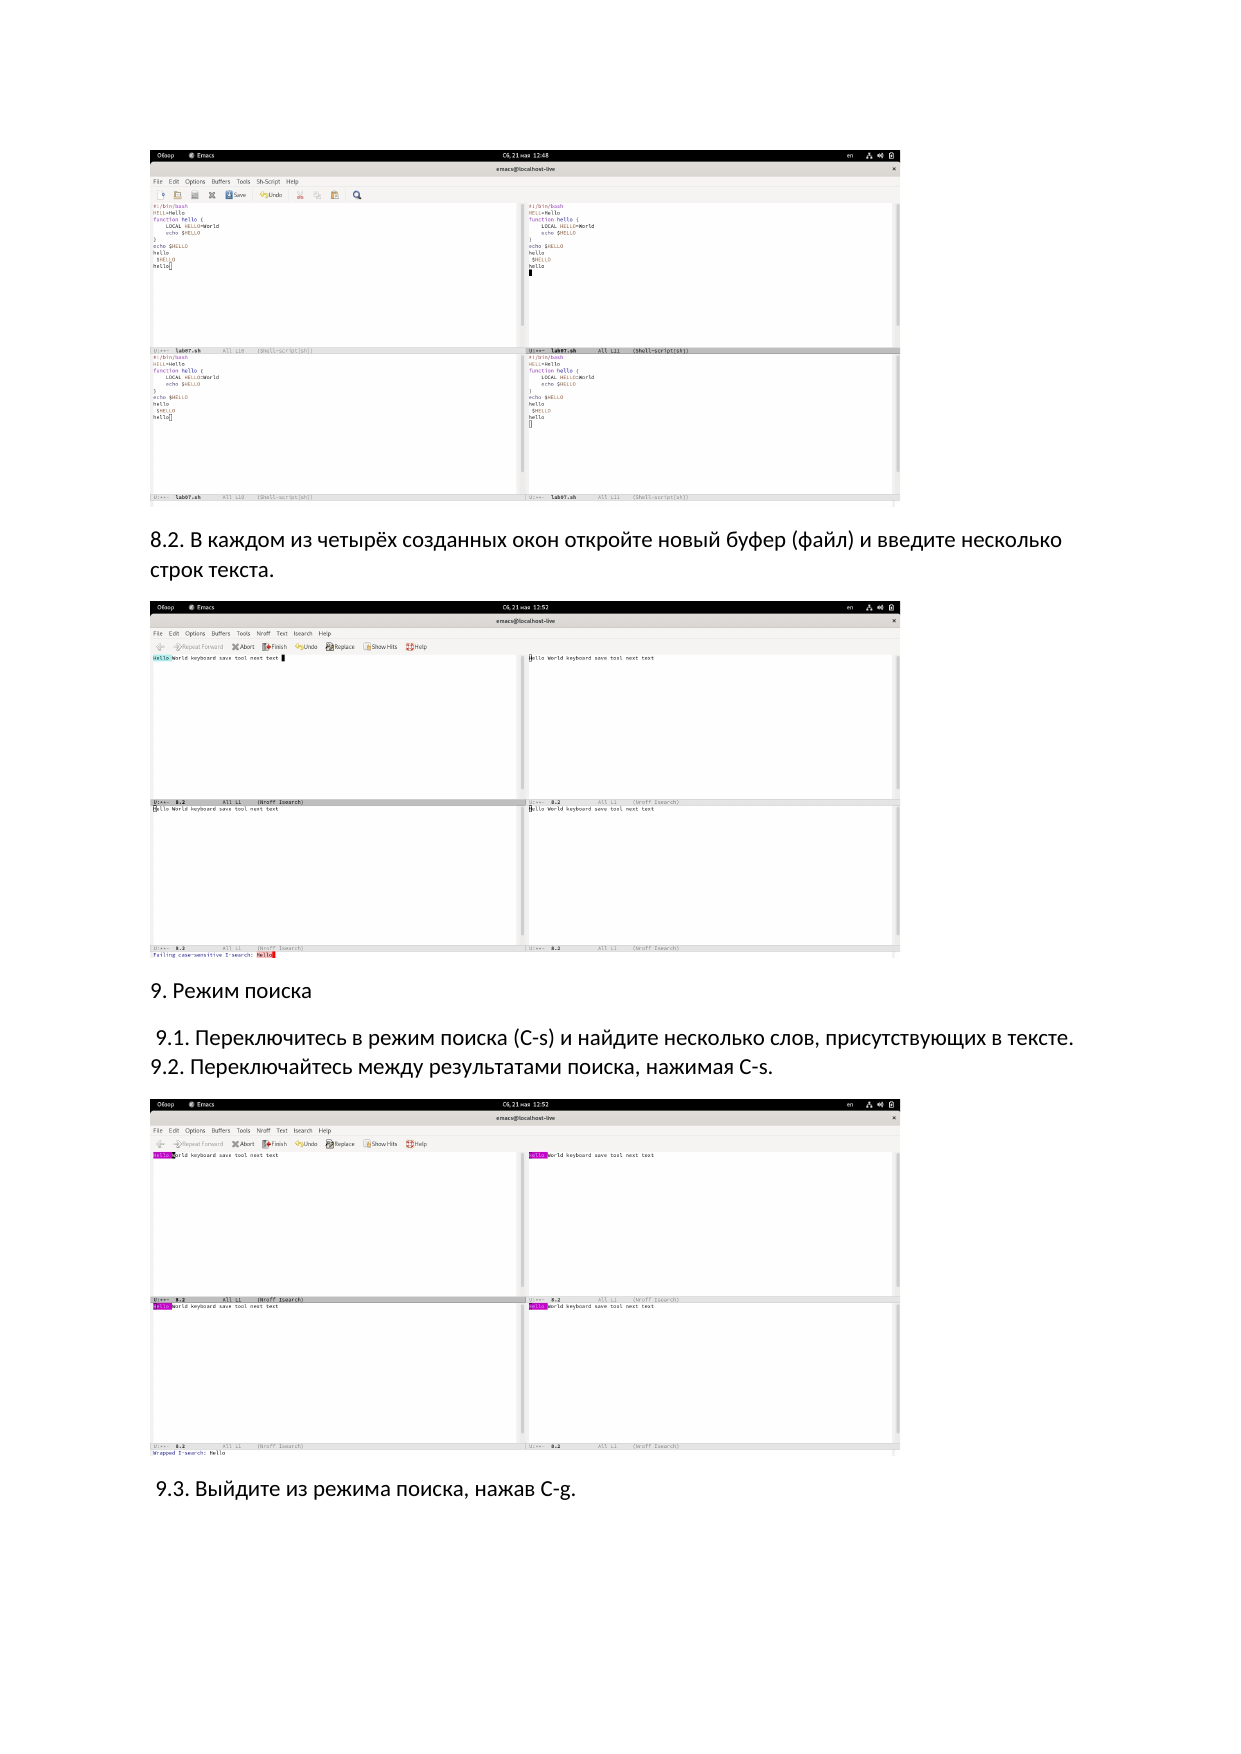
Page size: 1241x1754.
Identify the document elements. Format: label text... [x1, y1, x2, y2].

text 8.2. В каждом из четырёх созданных окон откройте новый буфер (файл) и введите несколько строк текста. [150, 525, 1090, 583]
text 9.3. Выйдите из режима поиска, нажав C-g. [150, 1474, 1090, 1502]
text 9. Режим поиска [150, 976, 1090, 1004]
text 9.1. Переключитесь в режим поиска (C-s) и найдите несколько слов, присутствующих в тексте. 9.2. Переключайтесь между результатами поиска, нажимая C-s. [150, 1023, 1090, 1081]
